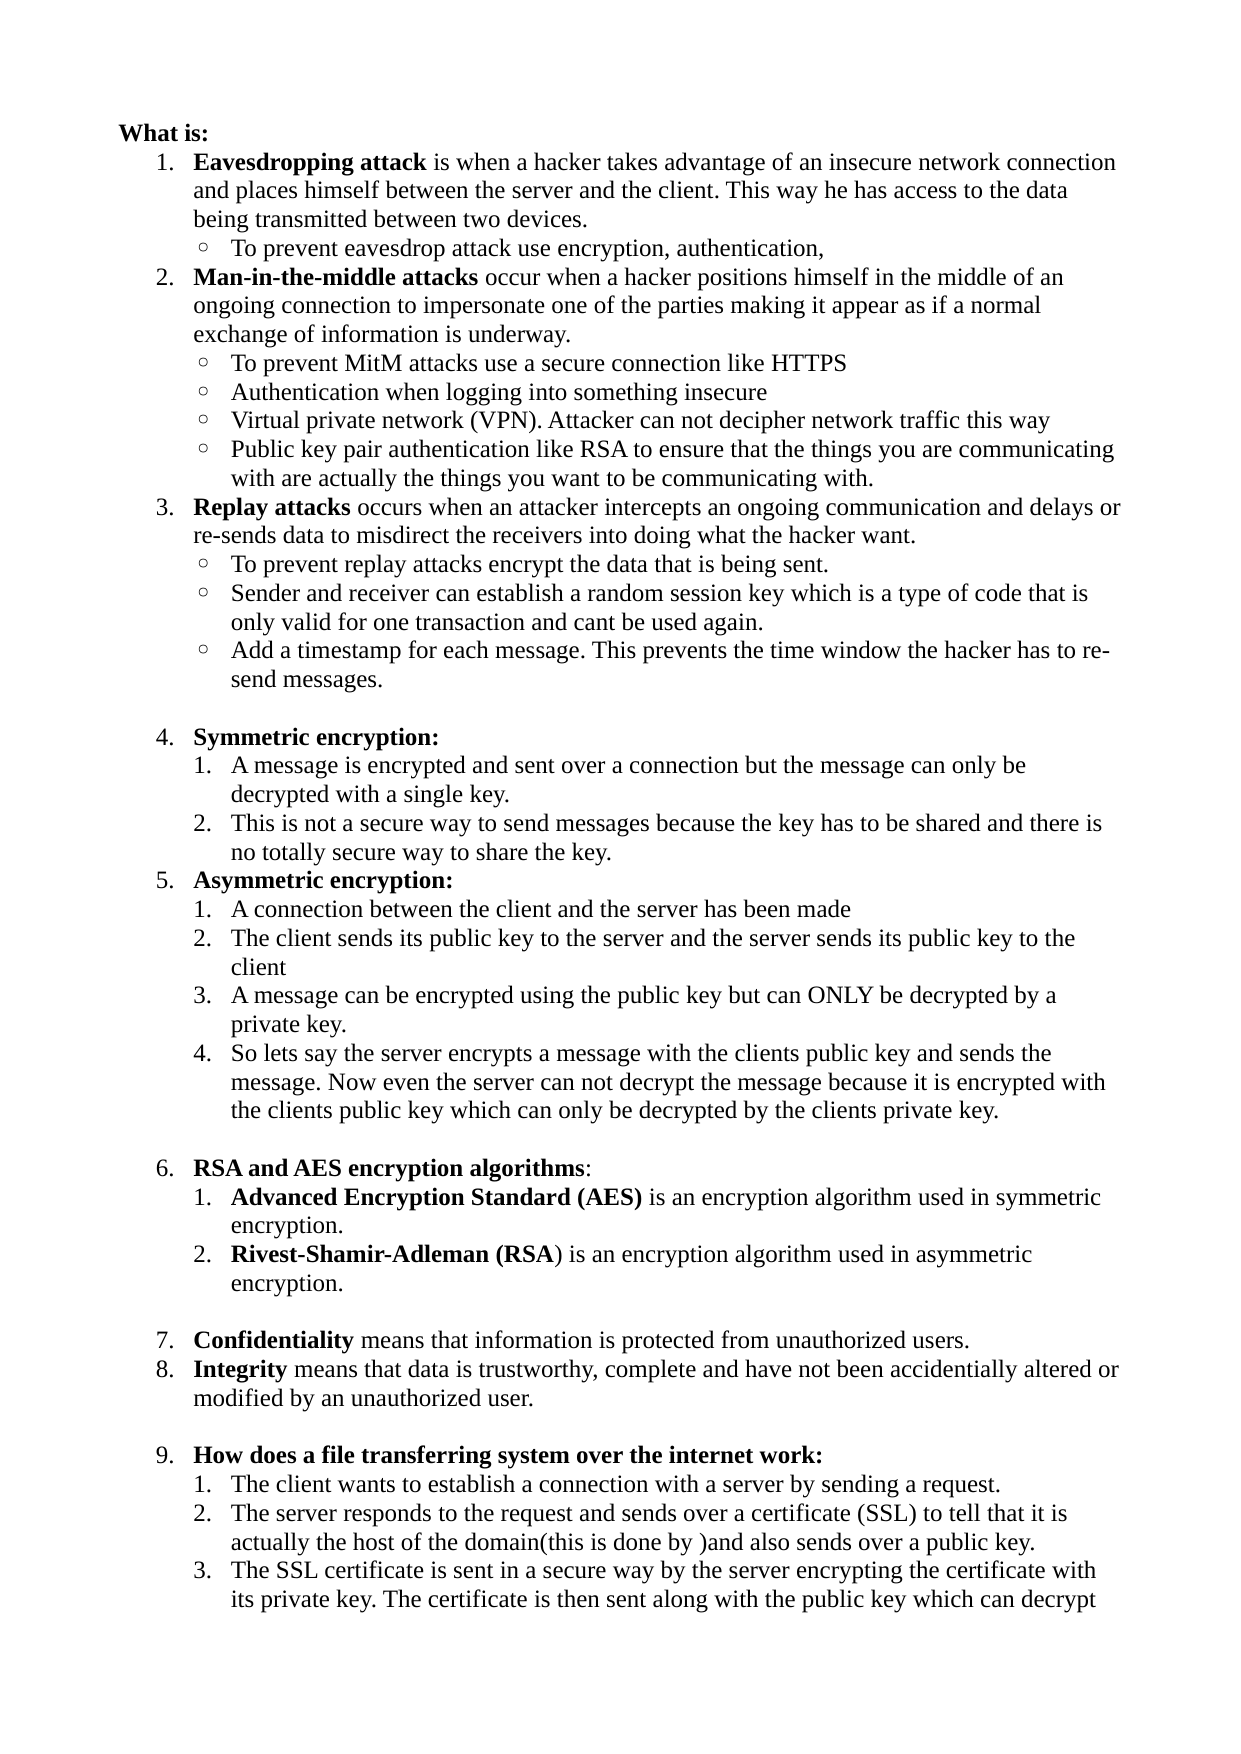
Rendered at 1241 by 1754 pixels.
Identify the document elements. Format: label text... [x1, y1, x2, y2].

list A message is encrypted and sent over a connection but the message can only be decrypted with a single key. [193, 751, 1122, 808]
list Symmetric encryption: [156, 722, 1122, 751]
list To prevent MitM attacks use a secure connection like HTTPS [193, 348, 1122, 377]
list Add a timestamp for each message. This prevents the time window the hacker has to re-send messages. [193, 636, 1122, 693]
list Rivest-Shamir-Adleman (RSA) is an encryption algorithm used in asymmetric encryption. [193, 1239, 1122, 1297]
list The server responds to the request and sends over a certificate (SSL) to tell that it is actually the host of the domain(this is done by )and also sends over a public key. [193, 1498, 1122, 1556]
list How does a file transferring system over the internet work: [156, 1441, 1122, 1469]
text What is: [118, 118, 1122, 147]
list RSA and AES encryption algorithms: [156, 1153, 1122, 1182]
list To prevent replay attacks encrypt the data that is being sent. [193, 549, 1122, 578]
list The client wants to establish a connection with a server by sending a request. [193, 1469, 1122, 1498]
list Confidentiality means that information is protected from unauthorized users. [156, 1326, 1122, 1354]
list Public key pair authentication like RSA to ensure that the things you are communicating with are actually the things you want to be communicating with. [193, 434, 1122, 492]
list The client sends its public key to the server and the server sends its public key to the client [193, 923, 1122, 981]
list Virtual private network (VPN). Attacker can not decipher network traffic this way [193, 406, 1122, 434]
list A message can be encrypted using the public key but can ONLY be decrypted by a private key. [193, 981, 1122, 1038]
list Integrity means that data is trustworthy, complete and have not been accidentially altered or modified by an unauthorized user. [156, 1354, 1122, 1412]
list To prevent eavesdrop attack use encryption, authentication, [193, 233, 1122, 262]
list Sender and receiver can establish a random session key which is a type of code that is only valid for one transaction and cant be used again. [193, 578, 1122, 636]
list Advanced Encryption Standard (AES) is an encryption algorithm used in symmetric encryption. [193, 1182, 1122, 1239]
list A connection between the client and the server has been made [193, 894, 1122, 923]
list So lets say the server encrypts a message with the clients public key and sends the message. Now even the server can not decrypt the message because it is encrypted with the clients public key which can only be decrypted by the clients private key. [193, 1038, 1122, 1124]
list Man-in-the-middle attacks occur when a hacker positions himself in the middle of an ongoing connection to impersonate one of the parties making it appear as if a normal exchange of information is underway. [156, 262, 1122, 348]
list Asymmetric encryption: [156, 866, 1122, 894]
list Eavesdropping attack is when a hacker takes advantage of an insecure network connection and places himself between the server and the client. This way he has access to the data being transmitted between two devices. [156, 147, 1122, 233]
list Authentication when logging into something insecure [193, 377, 1122, 406]
list Replay attacks occurs when an attacker intercepts an ongoing communication and delays or re-sends data to misdirect the receivers into doing what the hacker want. [156, 492, 1122, 549]
list This is not a secure way to send messages because the key has to be shared and there is no totally secure way to share the key. [193, 808, 1122, 866]
list The SSL certificate is sent in a secure way by the server encrypting the certificate with its private key. The certificate is then sent along with the public key which can decrypt [193, 1556, 1122, 1613]
